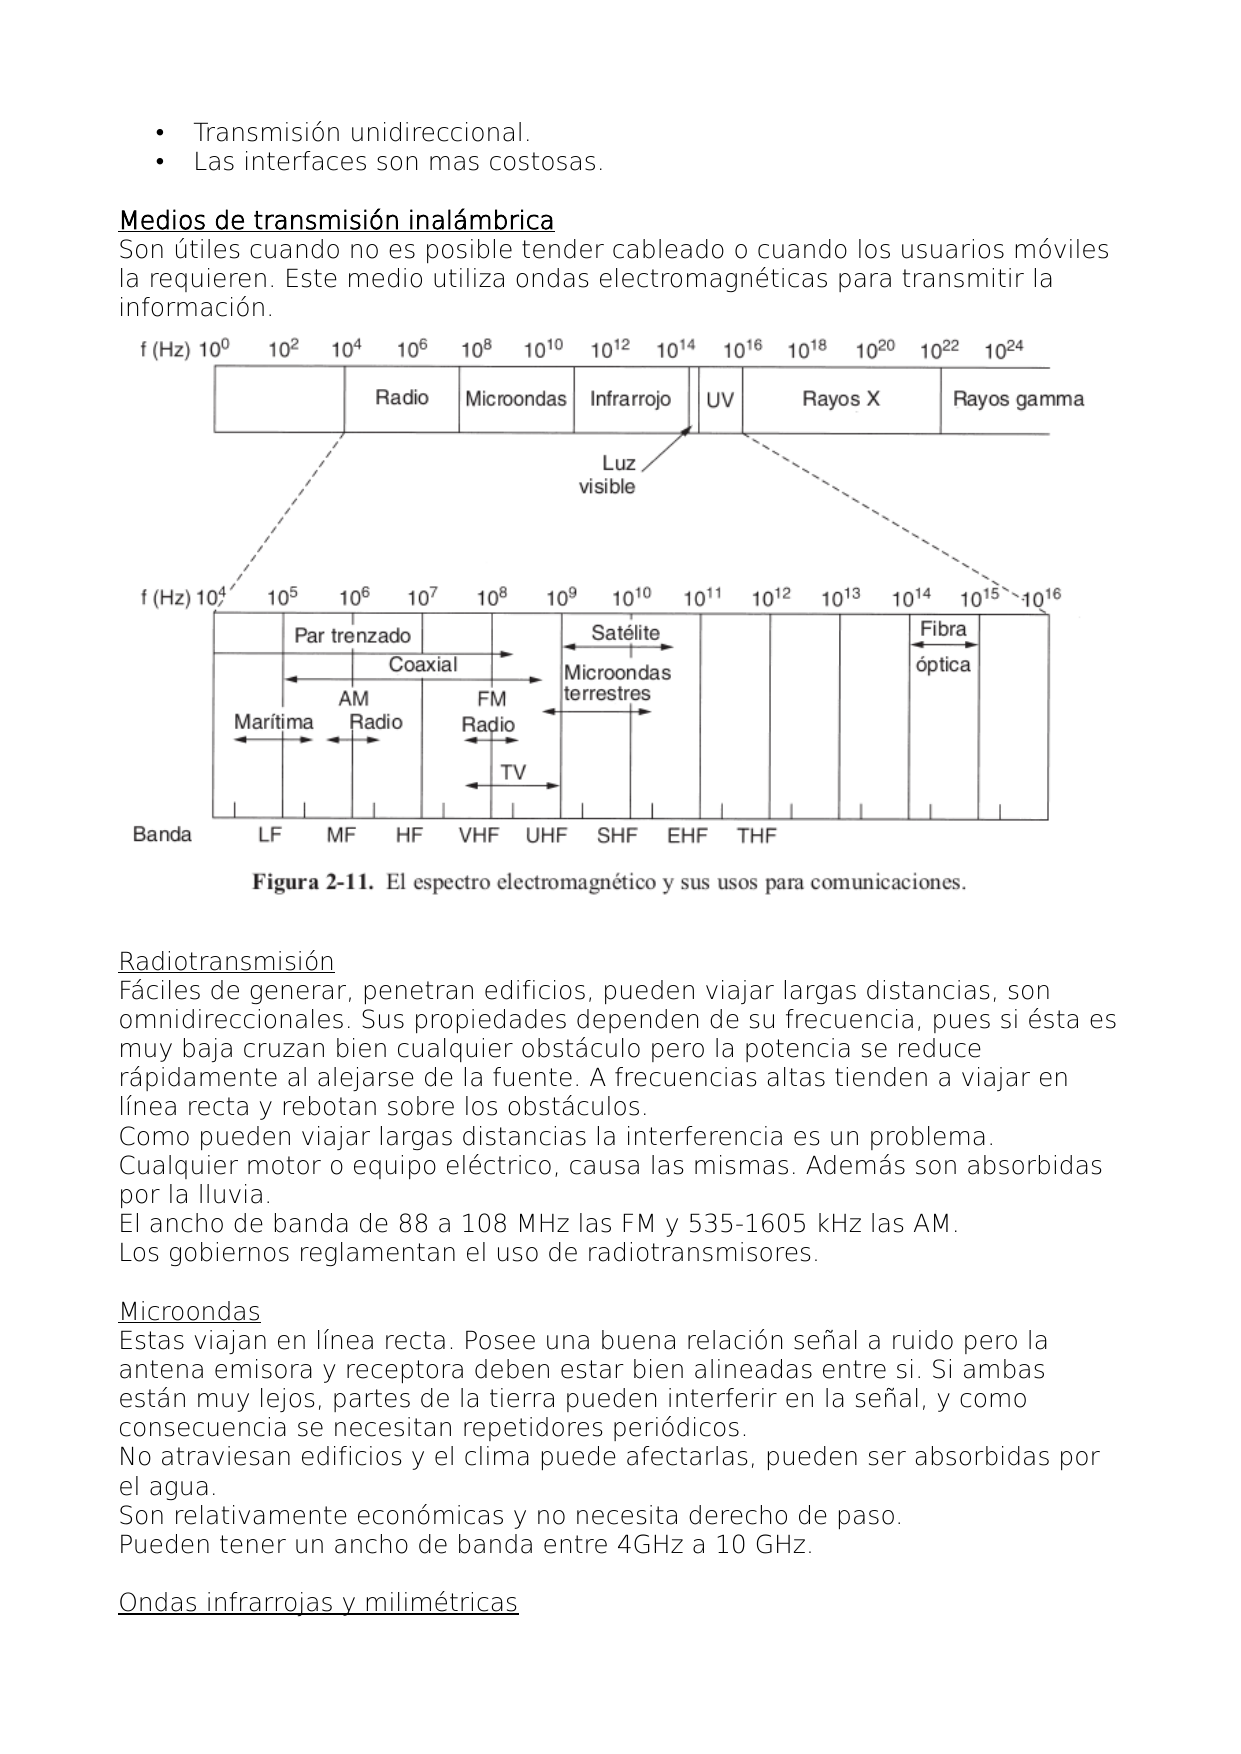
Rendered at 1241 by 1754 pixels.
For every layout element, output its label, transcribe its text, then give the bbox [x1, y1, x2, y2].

text Medios de transmisión inalámbrica [118, 206, 1122, 235]
text Como pueden viajar largas distancias la interferencia es un problema. Cualquier motor o equipo eléctrico, causa las mismas. Además son absorbidas por la lluvia. [118, 1122, 1122, 1209]
text Son relativamente económicas y no necesita derecho de paso. [118, 1501, 1122, 1530]
text No atraviesan edificios y el clima puede afectarlas, pueden ser absorbidas por el agua. [118, 1443, 1122, 1501]
text Son útiles cuando no es posible tender cableado o cuando los usuarios móviles la requieren. Este medio utiliza ondas electromagnéticas para transmitir la información. [118, 235, 1122, 322]
picture [101, 336, 1105, 918]
list Las interfaces son mas costosas. [156, 147, 1122, 176]
text Estas viajan en línea recta. Posee una buena relación señal a ruido pero la antena emisora y receptora deben estar bien alineadas entre si. Si ambas están muy lejos, partes de la tierra pueden interferir en la señal, y como consecuencia se necesitan repetidores periódicos. [118, 1326, 1122, 1443]
text Ondas infrarrojas y milimétricas [118, 1588, 1122, 1618]
text El ancho de banda de 88 a 108 MHz las FM y 535-1605 kHz las AM. [118, 1209, 1122, 1238]
text Fáciles de generar, penetran edificios, pueden viajar largas distancias, son omnidireccionales. Sus propiedades dependen de su frecuencia, pues si ésta es muy baja cruzan bien cualquier obstáculo pero la potencia se reduce rápidamente al alejarse de la fuente. A frecuencias altas tienden a viajar en línea recta y rebotan sobre los obstáculos. [118, 976, 1122, 1122]
text Radiotransmisión [118, 947, 1122, 976]
list Transmisión unidireccional. [156, 118, 1122, 147]
text Microondas [118, 1297, 1122, 1326]
text Pueden tener un ancho de banda entre 4GHz a 10 GHz. [118, 1530, 1122, 1559]
text Los gobiernos reglamentan el uso de radiotransmisores. [118, 1238, 1122, 1268]
